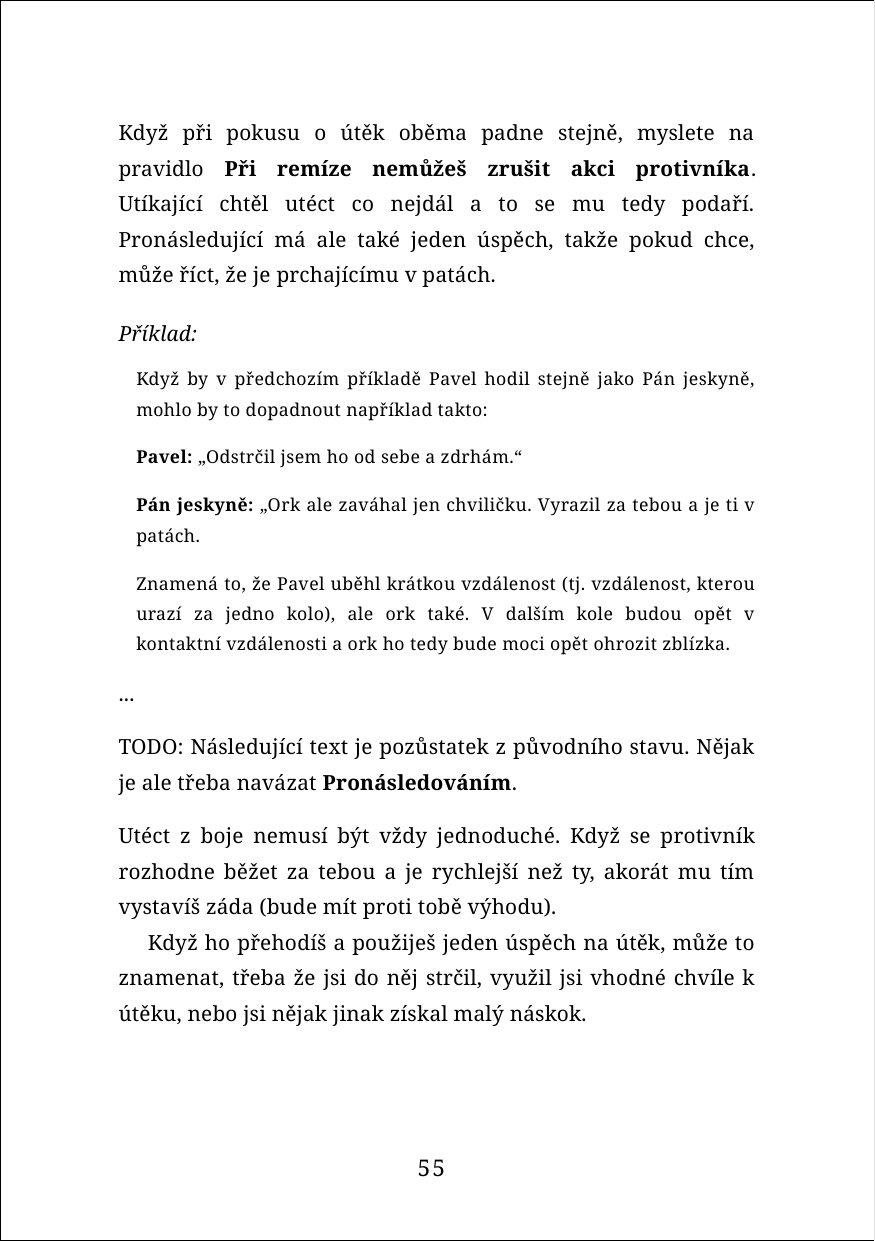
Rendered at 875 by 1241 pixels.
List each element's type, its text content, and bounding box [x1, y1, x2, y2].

text Příklad: [118, 319, 756, 348]
text Když při pokusu o útěk oběma padne stejně, myslete na pravidlo Při remíze nemůžeš zrušit akci protivníka. Utíkající chtěl utéct co nejdál a to se mu tedy podaří. Pronásledující má ale také jeden úspěch, takže pokud chce, může říct, že je prchajícímu v patách. [118, 118, 756, 289]
text TODO: Následující text je pozůstatek z původního stavu. Nějak je ale třeba navázat Pronásledováním. [118, 732, 756, 796]
text Utéct z boje nemusí být vždy jednoduché. Když se protivník rozhodne běžet za tebou a je rychlejší než ty, akorát mu tím vystavíš záda (bude mít proti tobě výhodu). Když ho přehodíš a použiješ jeden úspěch na útěk, může to znamenat, třeba že jsi do něj strčil, využil jsi vhodné chvíle k útěku, nebo jsi nějak jinak získal malý náskok. [118, 821, 756, 1027]
text Když by v předchozím příkladě Pavel hodil stejně jako Pán jeskyně, mohlo by to dopadnout například takto: [136, 367, 756, 421]
text Pán jeskyně: „Ork ale zaváhal jen chviličku. Vyrazil za tebou a je ti v patách. [136, 493, 756, 547]
text Znamená to, že Pavel uběhl krátkou vzdálenost (tj. vzdálenost, kterou urazí za jedno kolo), ale ork také. V dalším kole budou opět v kontaktní vzdálenosti a ork ho tedy bude moci opět ohrozit zblízka. [136, 571, 756, 656]
text ... [118, 679, 756, 708]
text Pavel: „Odstrčil jsem ho od sebe a zdrhám.“ [136, 445, 756, 469]
